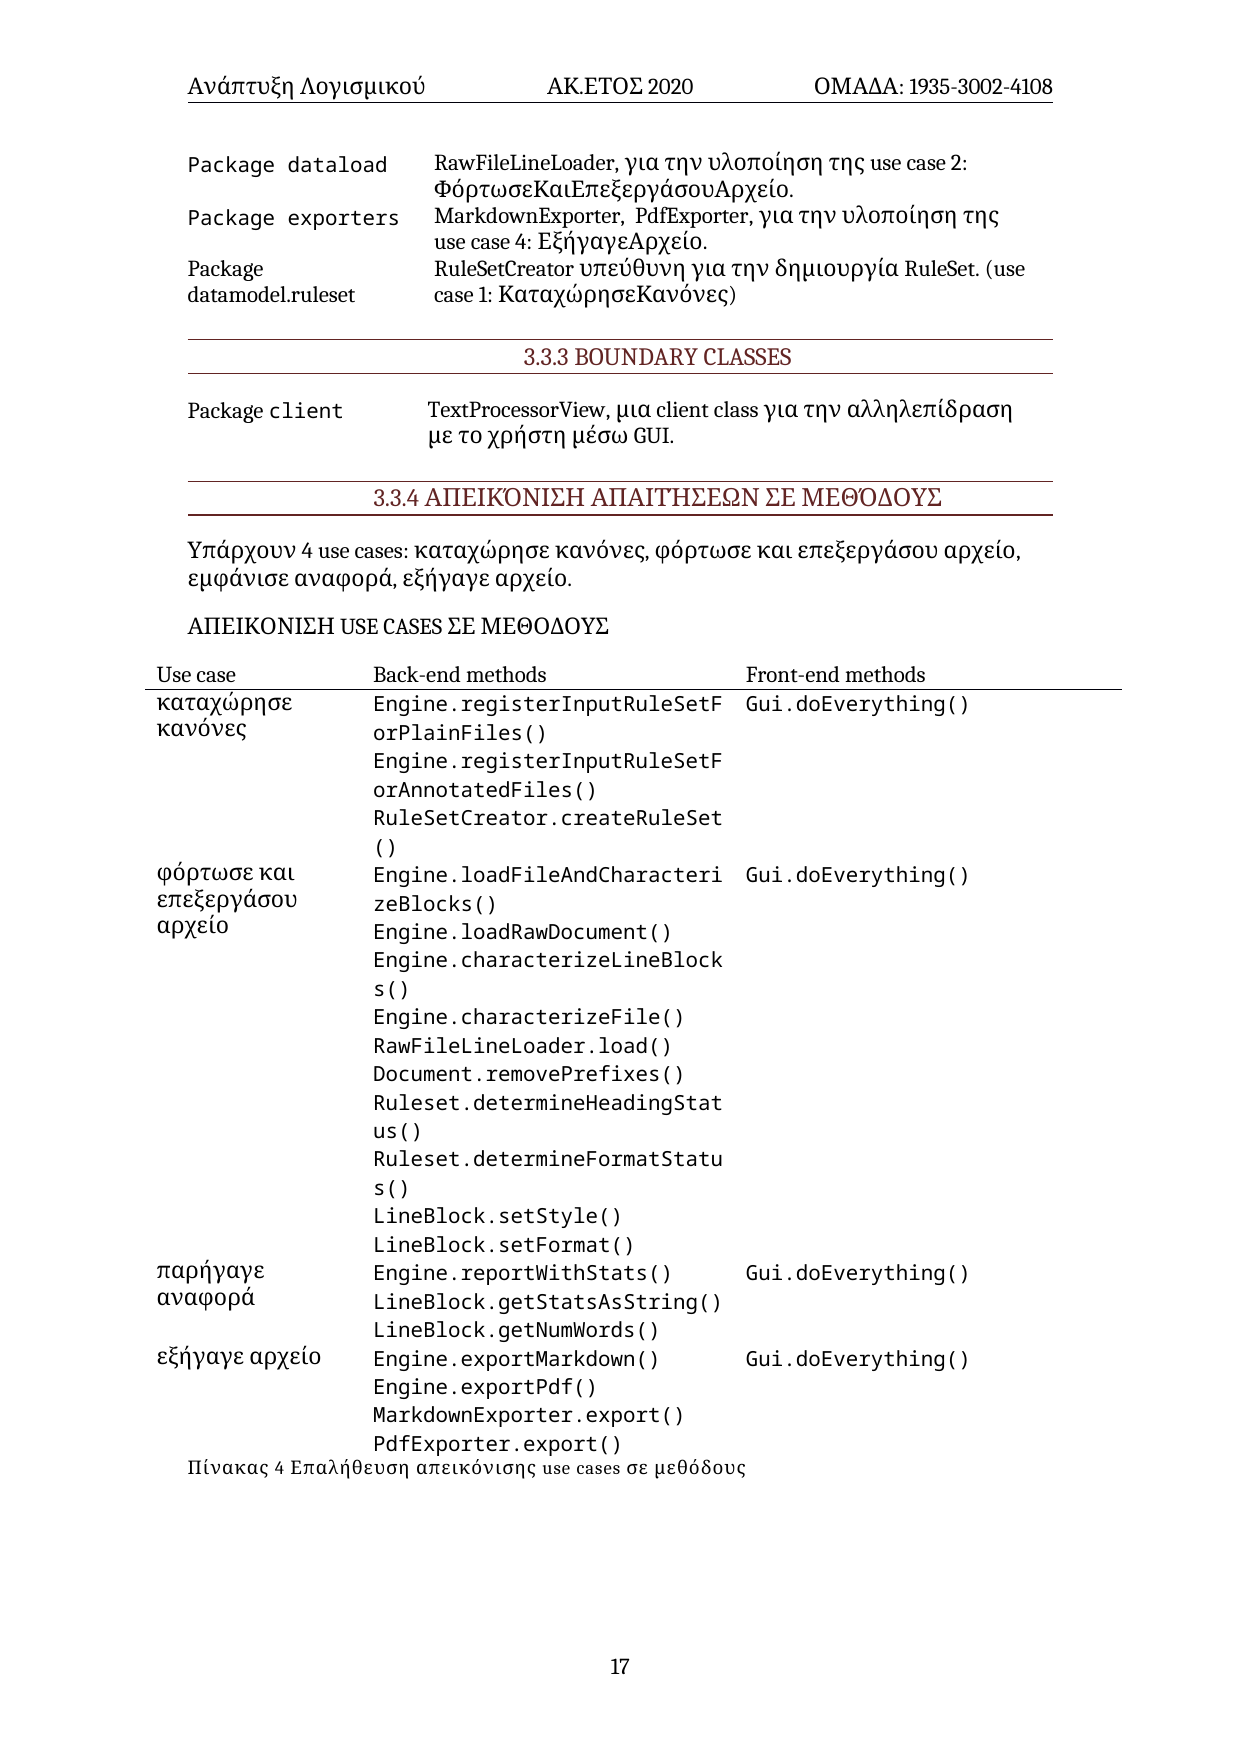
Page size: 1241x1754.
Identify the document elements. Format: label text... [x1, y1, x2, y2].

table_header TextProcessorView, μια client class για την αλληλεπίδραση με το χρήστη μέσω GUI. [416, 397, 1041, 449]
table_header Back-end methods [362, 662, 734, 688]
subtitle 3.3.3 Boundary classes [187, 340, 1053, 374]
table_cell Package dataload [176, 150, 423, 203]
table_cell RuleSetCreator υπεύθυνη για την δημιουργία RuleSet. (use case 1: ΚαταχώρησεΚανόνες) [423, 255, 1041, 308]
text Πίνακας 4 Επαλήθευση απεικόνισης use cases σε μεθόδους [187, 1457, 1053, 1479]
table_cell Engine.exportMarkdown() Engine.exportPdf() MarkdownExporter.export() PdfExporter.export() [362, 1344, 734, 1457]
table_cell παρήγαγε αναφορά [145, 1258, 362, 1344]
table_cell Gui.doEverything() [734, 860, 1122, 1258]
table_cell Engine.loadFileAndCharacterizeBlocks() Engine.loadRawDocument() Engine.characterizeLineBlocks() Engine.characterizeFile() RawFileLineLoader.load() Document.removePrefixes() Ruleset.determineHeadingStatus() Ruleset.determineFormatStatus() LineBlock.setStyle() LineBlock.setFormat() [362, 860, 734, 1258]
text ΑΠΕΙΚΟΝΙΣΗ USE CASES ΣΕ ΜΕΘΟΔΟΥΣ [187, 614, 1053, 640]
table_cell Engine.reportWithStats() LineBlock.getStatsAsString() LineBlock.getNumWords() [362, 1258, 734, 1344]
table_cell RawFileLineLoader, για την υλοποίηση της use case 2: ΦόρτωσεΚαιΕπεξεργάσουΑρχείο. [423, 150, 1041, 203]
table_cell MarkdownExporter, PdfExporter, για την υλοποίηση της use case 4: ΕξήγαγεΑρχείο. [423, 203, 1041, 255]
table_cell Gui.doEverything() [734, 690, 1122, 860]
table_cell Package datamodel.ruleset [176, 255, 423, 308]
table_cell καταχώρησε κανόνες [145, 690, 362, 860]
table_cell Package exporters [176, 203, 423, 255]
table_cell φόρτωσε και επεξεργάσου αρχείο [145, 860, 362, 1258]
table_cell εξήγαγε αρχείο [145, 1344, 362, 1457]
table_header Use case [145, 662, 362, 688]
table_cell Gui.doEverything() [734, 1344, 1122, 1457]
table_header Package client [176, 397, 416, 449]
table_header Front-end methods [734, 662, 1122, 688]
table_cell Gui.doEverything() [734, 1258, 1122, 1344]
subtitle 3.3.4 Απεικόνιση απαιτήσεων σε μεθόδους [187, 482, 1053, 516]
table_cell Engine.registerInputRuleSetForPlainFiles() Engine.registerInputRuleSetForAnnotatedFiles() RuleSetCreator.createRuleSet() [362, 690, 734, 860]
text Υπάρχουν 4 use cases: καταχώρησε κανόνες, φόρτωσε και επεξεργάσου αρχείο, εμφάνισε αναφορά, εξήγαγε αρχείο. [187, 538, 1053, 592]
